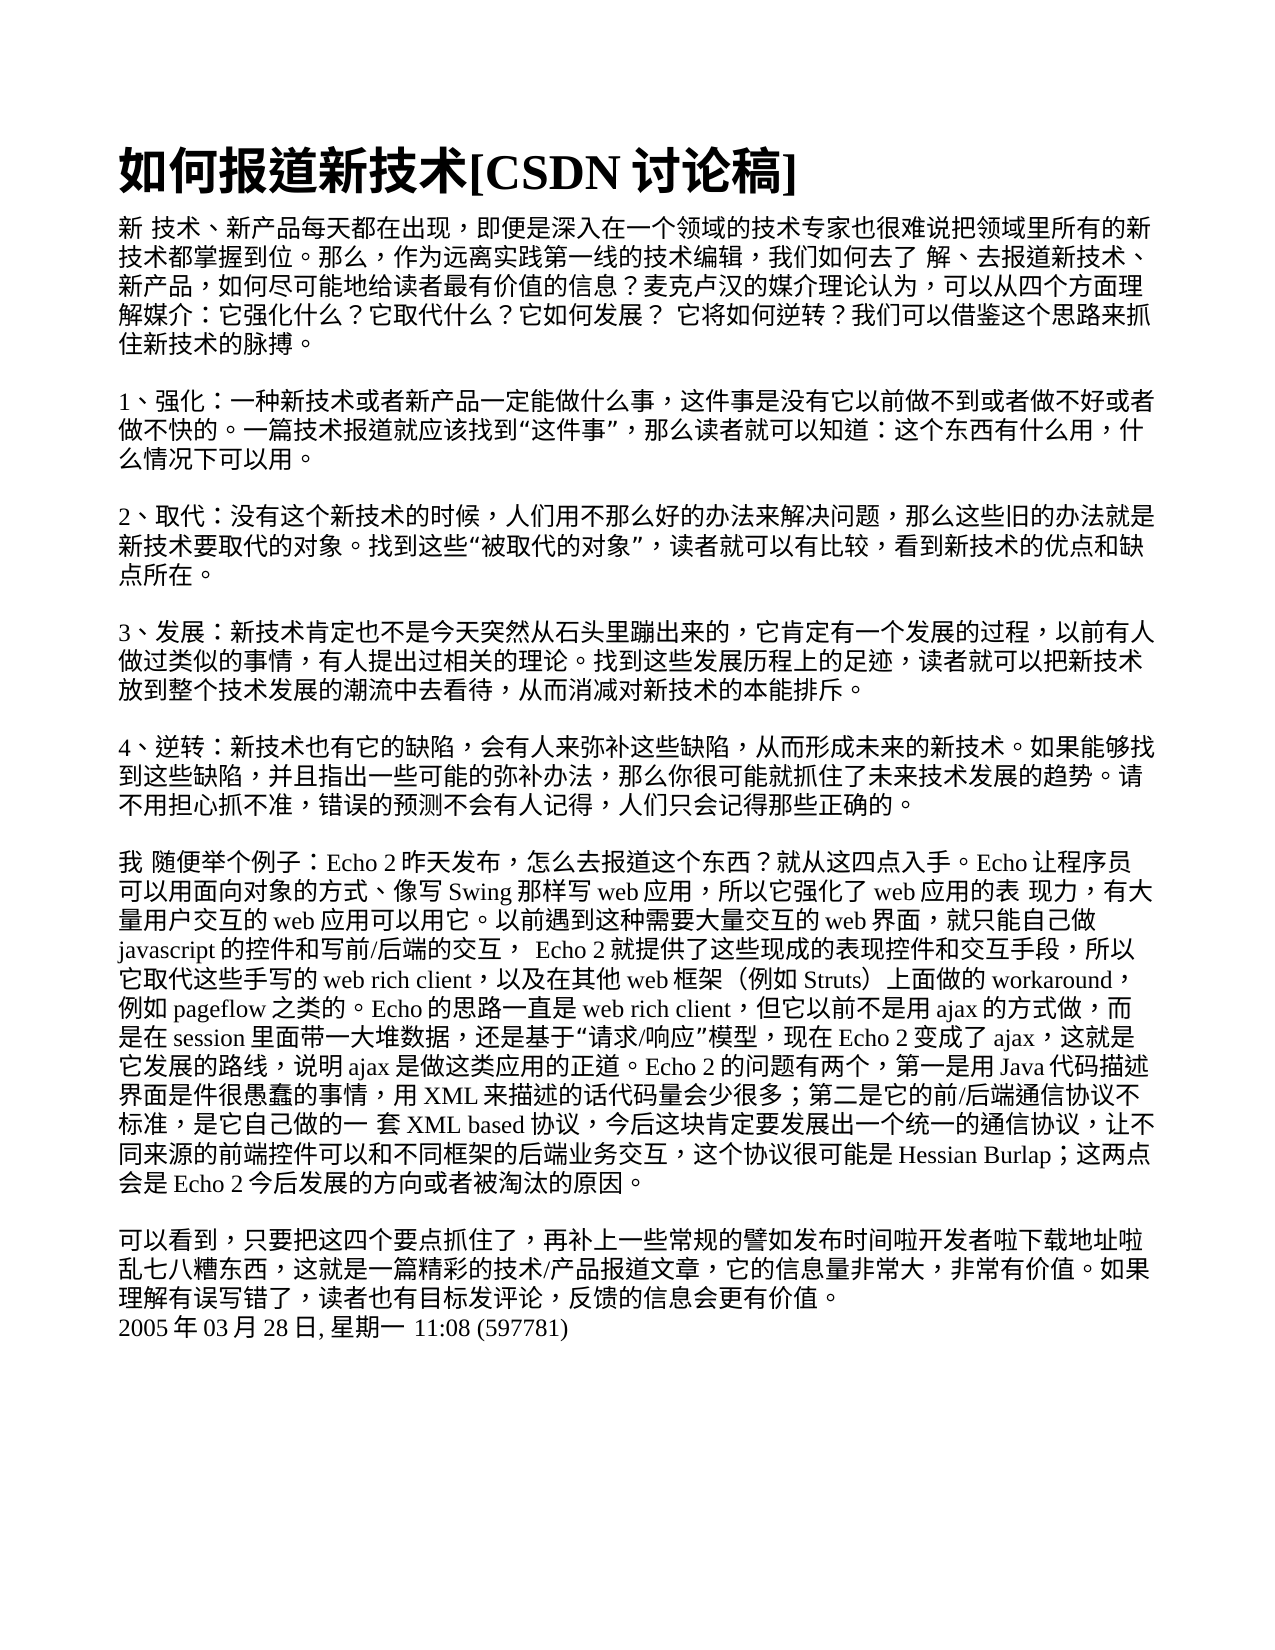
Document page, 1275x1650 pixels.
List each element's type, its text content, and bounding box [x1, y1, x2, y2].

subtitle 如何报道新技术[CSDN讨论稿] [118, 143, 1157, 201]
text 2005年03月28日, 星期一 11:08 (597781) [118, 1313, 1157, 1343]
text 新 技术、新产品每天都在出现，即便是深入在一个领域的技术专家也很难说把领域里所有的新技术都掌握到位。那么，作为远离实践第一线的技术编辑，我们如何去了 解、去报道新技术、新产品，如何尽可能地给读者最有价值的信息？麦克卢汉的媒介理论认为，可以从四个方面理解媒介：它强化什么？它取代什么？它如何发展？ 它将如何逆转？我们可以借鉴这个思路来抓住新技术的脉搏。 1、强化：一种新技术或者新产品一定能做什么事，这件事是没有它以前做不到或者做不好或者做不快的。一篇技术报道就应该找到“这件事”，那么读者就可以知道：这个东西有什么用，什么情况下可以用。 2、取代：没有这个新技术的时候，人们用不那么好的办法来解决问题，那么这些旧的办法就是新技术要取代的对象。找到这些“被取代的对象”，读者就可以有比较，看到新技术的优点和缺点所在。 3、发展：新技术肯定也不是今天突然从石头里蹦出来的，它肯定有一个发展的过程，以前有人做过类似的事情，有人提出过相关的理论。找到这些发展历程上的足迹，读者就可以把新技术放到整个技术发展的潮流中去看待，从而消减对新技术的本能排斥。 4、逆转：新技术也有它的缺陷，会有人来弥补这些缺陷，从而形成未来的新技术。如果能够找到这些缺陷，并且指出一些可能的弥补办法，那么你很可能就抓住了未来技术发展的趋势。请不用担心抓不准，错误的预测不会有人记得，人们只会记得那些正确的。 我 随便举个例子：Echo 2昨天发布，怎么去报道这个东西？就从这四点入手。Echo让程序员可以用面向对象的方式、像写Swing那样写web应用，所以它强化了web应用的表 现力，有大量用户交互的web应用可以用它。以前遇到这种需要大量交互的web界面，就只能自己做javascript的控件和写前/后端的交互， Echo 2就提供了这些现成的表现控件和交互手段，所以它取代这些手写的web rich client，以及在其他web框架（例如Struts）上面做的workaround，例如pageflow之类的。Echo的思路一直是web rich client，但它以前不是用ajax的方式做，而是在session里面带一大堆数据，还是基于“请求/响应”模型，现在Echo 2变成了ajax，这就是它发展的路线，说明ajax是做这类应用的正道。Echo 2的问题有两个，第一是用Java代码描述界面是件很愚蠢的事情，用XML来描述的话代码量会少很多；第二是它的前/后端通信协议不标准，是它自己做的一 套XML based协议，今后这块肯定要发展出一个统一的通信协议，让不同来源的前端控件可以和不同框架的后端业务交互，这个协议很可能是Hessian Burlap；这两点会是Echo 2今后发展的方向或者被淘汰的原因。 可以看到，只要把这四个要点抓住了，再补上一些常规的譬如发布时间啦开发者啦下载地址啦乱七八糟东西，这就是一篇精彩的技术/产品报道文章，它的信息量非常大，非常有价值。如果理解有误写错了，读者也有目标发评论，反馈的信息会更有价值。 [118, 214, 1157, 1313]
